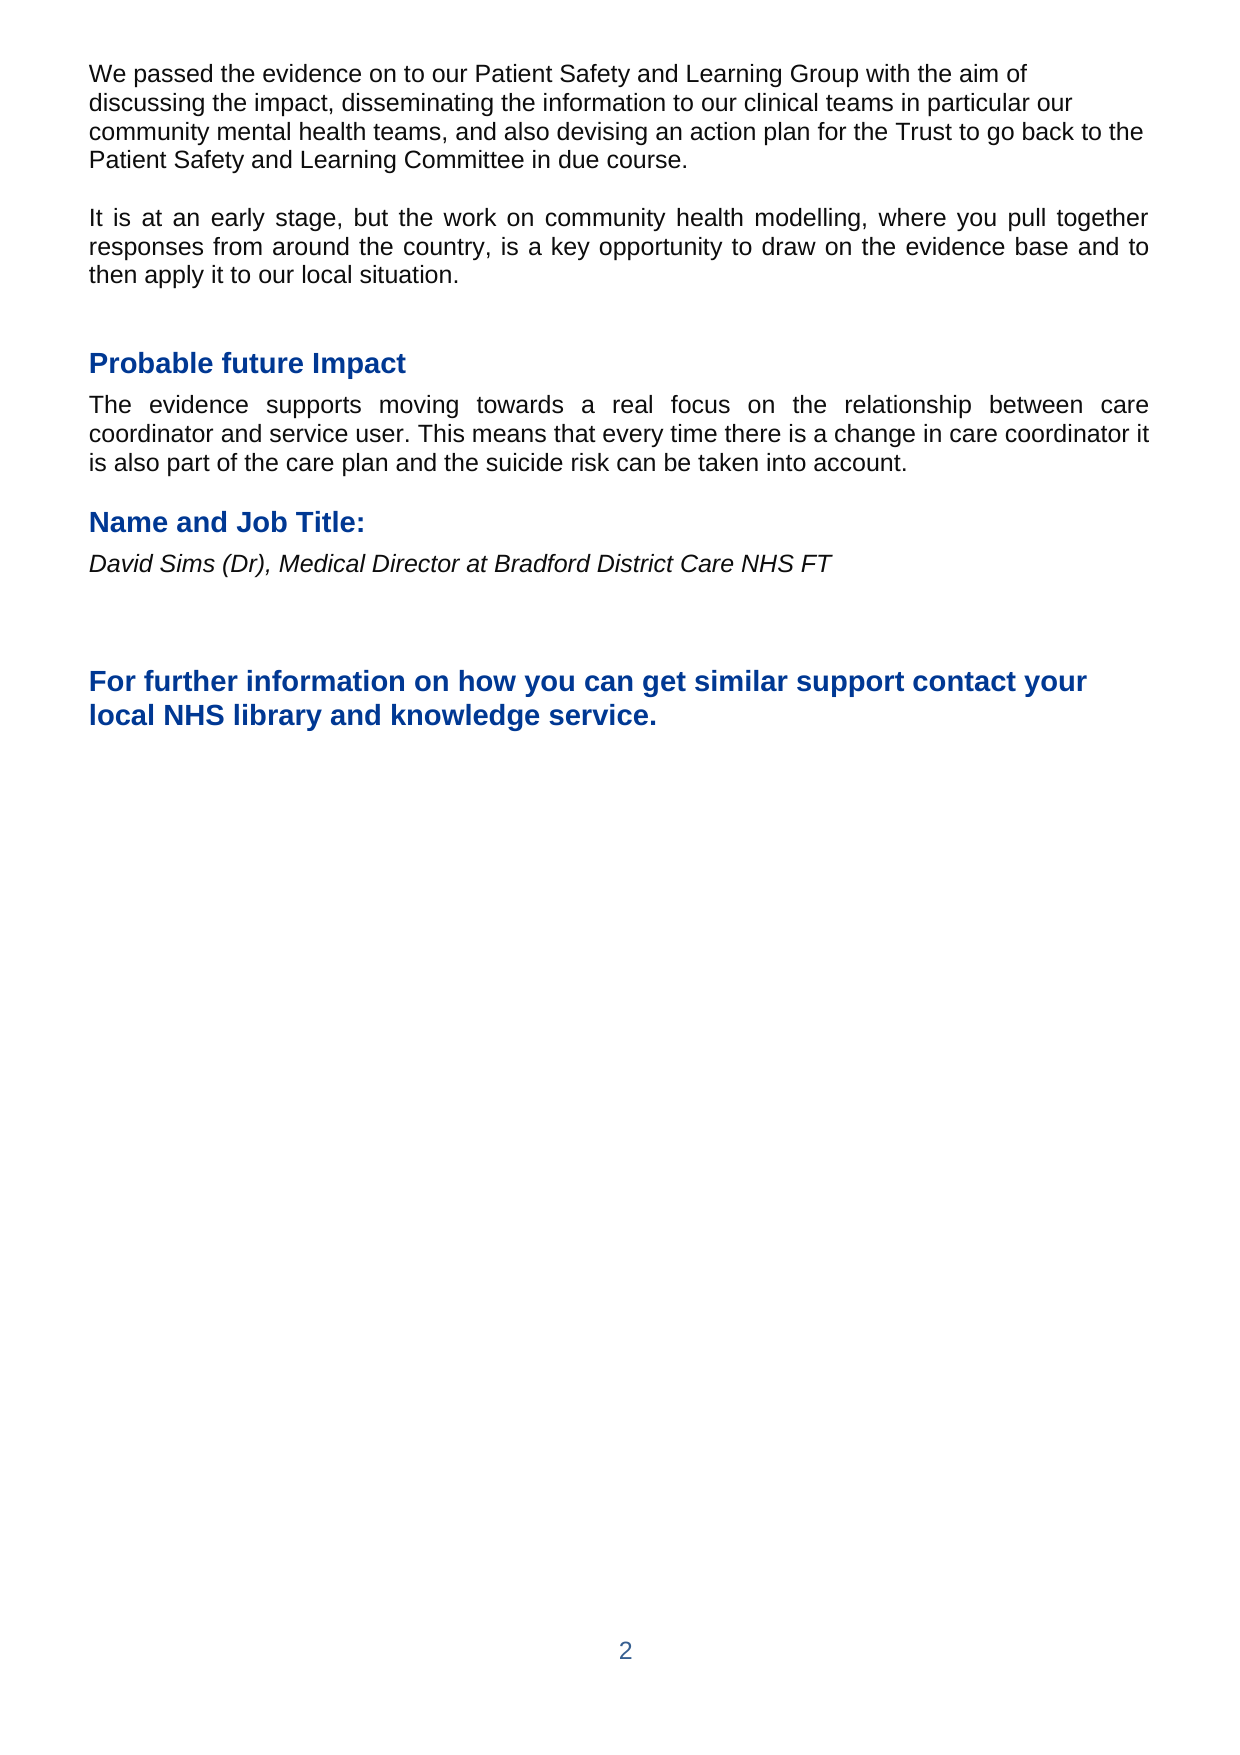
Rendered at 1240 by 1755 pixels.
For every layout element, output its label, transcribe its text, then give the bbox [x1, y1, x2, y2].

subtitle Name and Job Title: [89, 506, 1151, 539]
subtitle Probable future Impact [89, 347, 1151, 380]
text The evidence supports moving towards a real focus on the relationship between care coordinator and service user. This means that every time there is a change in care coordinator it is also part of the care plan and the suicide risk can be taken into account. [89, 391, 1151, 477]
subtitle For further information on how you can get similar support contact your local NHS library and knowledge service. [89, 664, 1151, 732]
text David Sims (Dr), Medical Director at Bradford District Care NHS FT [89, 549, 1151, 578]
text We passed the evidence on to our Patient Safety and Learning Group with the aim of discussing the impact, disseminating the information to our clinical teams in particular our community mental health teams, and also devising an action plan for the Trust to go back to the Patient Safety and Learning Committee in due course. [89, 59, 1151, 174]
text It is at an early stage, but the work on community health modelling, where you pull together responses from around the country, is a key opportunity to draw on the evidence base and to then apply it to our local situation. [89, 203, 1151, 289]
